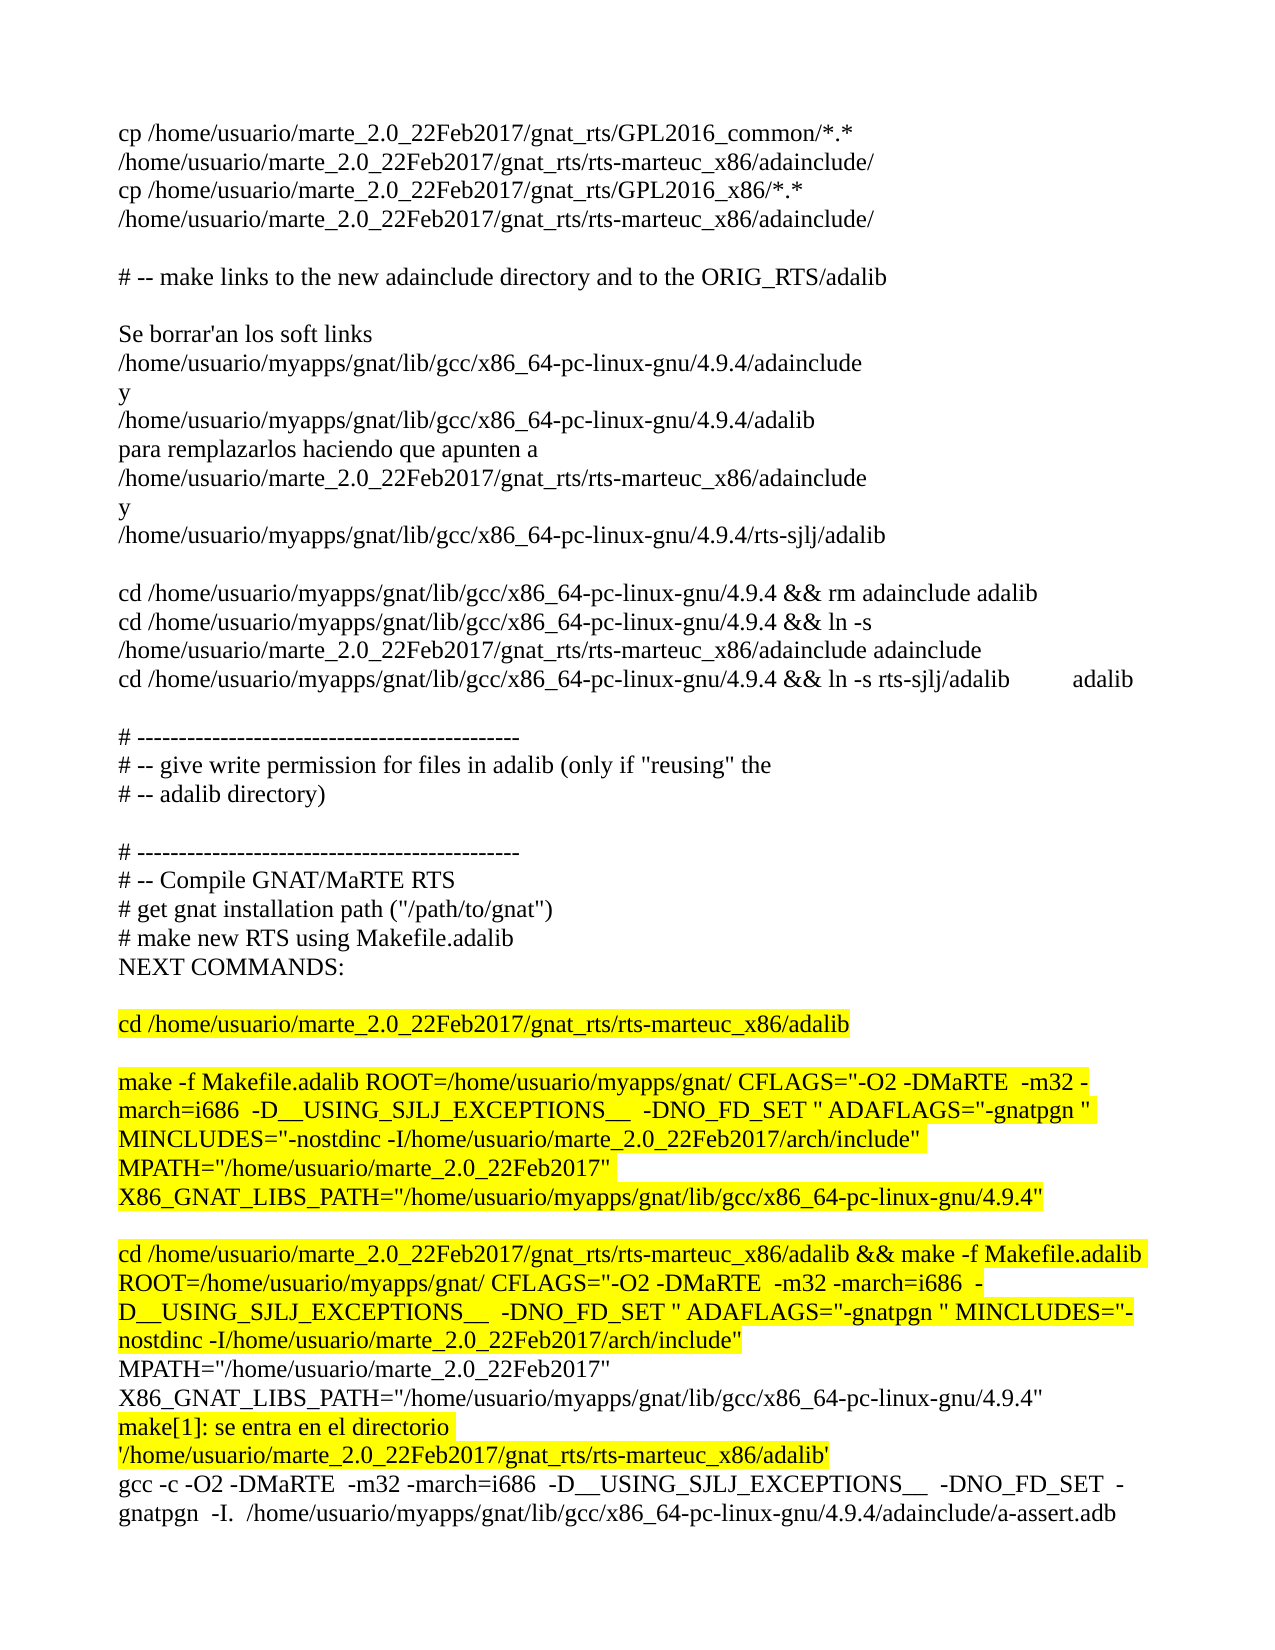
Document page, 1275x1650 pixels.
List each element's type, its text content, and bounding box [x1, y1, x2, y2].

text Se borrar'an los soft links [118, 319, 1157, 348]
text # -- adalib directory) [118, 779, 1157, 808]
text /home/usuario/myapps/gnat/lib/gcc/x86_64-pc-linux-gnu/4.9.4/adainclude [118, 348, 1157, 377]
text /home/usuario/myapps/gnat/lib/gcc/x86_64-pc-linux-gnu/4.9.4/adalib [118, 406, 1157, 434]
text cd /home/usuario/myapps/gnat/lib/gcc/x86_64-pc-linux-gnu/4.9.4 && rm adainclude adalib [118, 578, 1157, 607]
text # ---------------------------------------------- [118, 722, 1157, 751]
text cd /home/usuario/marte_2.0_22Feb2017/gnat_rts/rts-marteuc_x86/adalib && make -f Makefile.adalib ROOT=/home/usuario/myapps/gnat/ CFLAGS="-O2 -DMaRTE -m32 -march=i686 -D__USING_SJLJ_EXCEPTIONS__ -DNO_FD_SET " ADAFLAGS="-gnatpgn " MINCLUDES="-nostdinc -I/home/usuario/marte_2.0_22Feb2017/arch/include" MPATH="/home/usuario/marte_2.0_22Feb2017" X86_GNAT_LIBS_PATH="/home/usuario/myapps/gnat/lib/gcc/x86_64-pc-linux-gnu/4.9.4" [118, 1239, 1157, 1412]
text # -- Compile GNAT/MaRTE RTS [118, 866, 1157, 894]
text # make new RTS using Makefile.adalib [118, 923, 1157, 952]
text cd /home/usuario/myapps/gnat/lib/gcc/x86_64-pc-linux-gnu/4.9.4 && ln -s rts-sjlj/adalib adalib [118, 664, 1157, 693]
text # -- make links to the new adainclude directory and to the ORIG_RTS/adalib [118, 262, 1157, 291]
text para remplazarlos haciendo que apunten a [118, 434, 1157, 463]
text cd /home/usuario/marte_2.0_22Feb2017/gnat_rts/rts-marteuc_x86/adalib [118, 1009, 1157, 1038]
text # ---------------------------------------------- [118, 837, 1157, 866]
text NEXT COMMANDS: [118, 952, 1157, 981]
text cd /home/usuario/myapps/gnat/lib/gcc/x86_64-pc-linux-gnu/4.9.4 && ln -s /home/usuario/marte_2.0_22Feb2017/gnat_rts/rts-marteuc_x86/adainclude adainclude [118, 607, 1157, 664]
text # get gnat installation path ("/path/to/gnat") [118, 894, 1157, 923]
text cp /home/usuario/marte_2.0_22Feb2017/gnat_rts/GPL2016_common/*.* /home/usuario/marte_2.0_22Feb2017/gnat_rts/rts-marteuc_x86/adainclude/ [118, 118, 1157, 176]
text gcc -c -O2 -DMaRTE -m32 -march=i686 -D__USING_SJLJ_EXCEPTIONS__ -DNO_FD_SET -gnatpgn -I. /home/usuario/myapps/gnat/lib/gcc/x86_64-pc-linux-gnu/4.9.4/adainclude/a-assert.adb [118, 1469, 1157, 1527]
text # -- give write permission for files in adalib (only if "reusing" the [118, 751, 1157, 779]
text make[1]: se entra en el directorio '/home/usuario/marte_2.0_22Feb2017/gnat_rts/rts-marteuc_x86/adalib' [118, 1412, 1157, 1469]
text /home/usuario/marte_2.0_22Feb2017/gnat_rts/rts-marteuc_x86/adainclude [118, 463, 1157, 492]
text y [118, 492, 1157, 521]
text cp /home/usuario/marte_2.0_22Feb2017/gnat_rts/GPL2016_x86/*.* /home/usuario/marte_2.0_22Feb2017/gnat_rts/rts-marteuc_x86/adainclude/ [118, 176, 1157, 233]
text y [118, 377, 1157, 406]
text make -f Makefile.adalib ROOT=/home/usuario/myapps/gnat/ CFLAGS="-O2 -DMaRTE -m32 -march=i686 -D__USING_SJLJ_EXCEPTIONS__ -DNO_FD_SET " ADAFLAGS="-gnatpgn " MINCLUDES="-nostdinc -I/home/usuario/marte_2.0_22Feb2017/arch/include" MPATH="/home/usuario/marte_2.0_22Feb2017" X86_GNAT_LIBS_PATH="/home/usuario/myapps/gnat/lib/gcc/x86_64-pc-linux-gnu/4.9.4" [118, 1067, 1157, 1211]
text /home/usuario/myapps/gnat/lib/gcc/x86_64-pc-linux-gnu/4.9.4/rts-sjlj/adalib [118, 521, 1157, 549]
